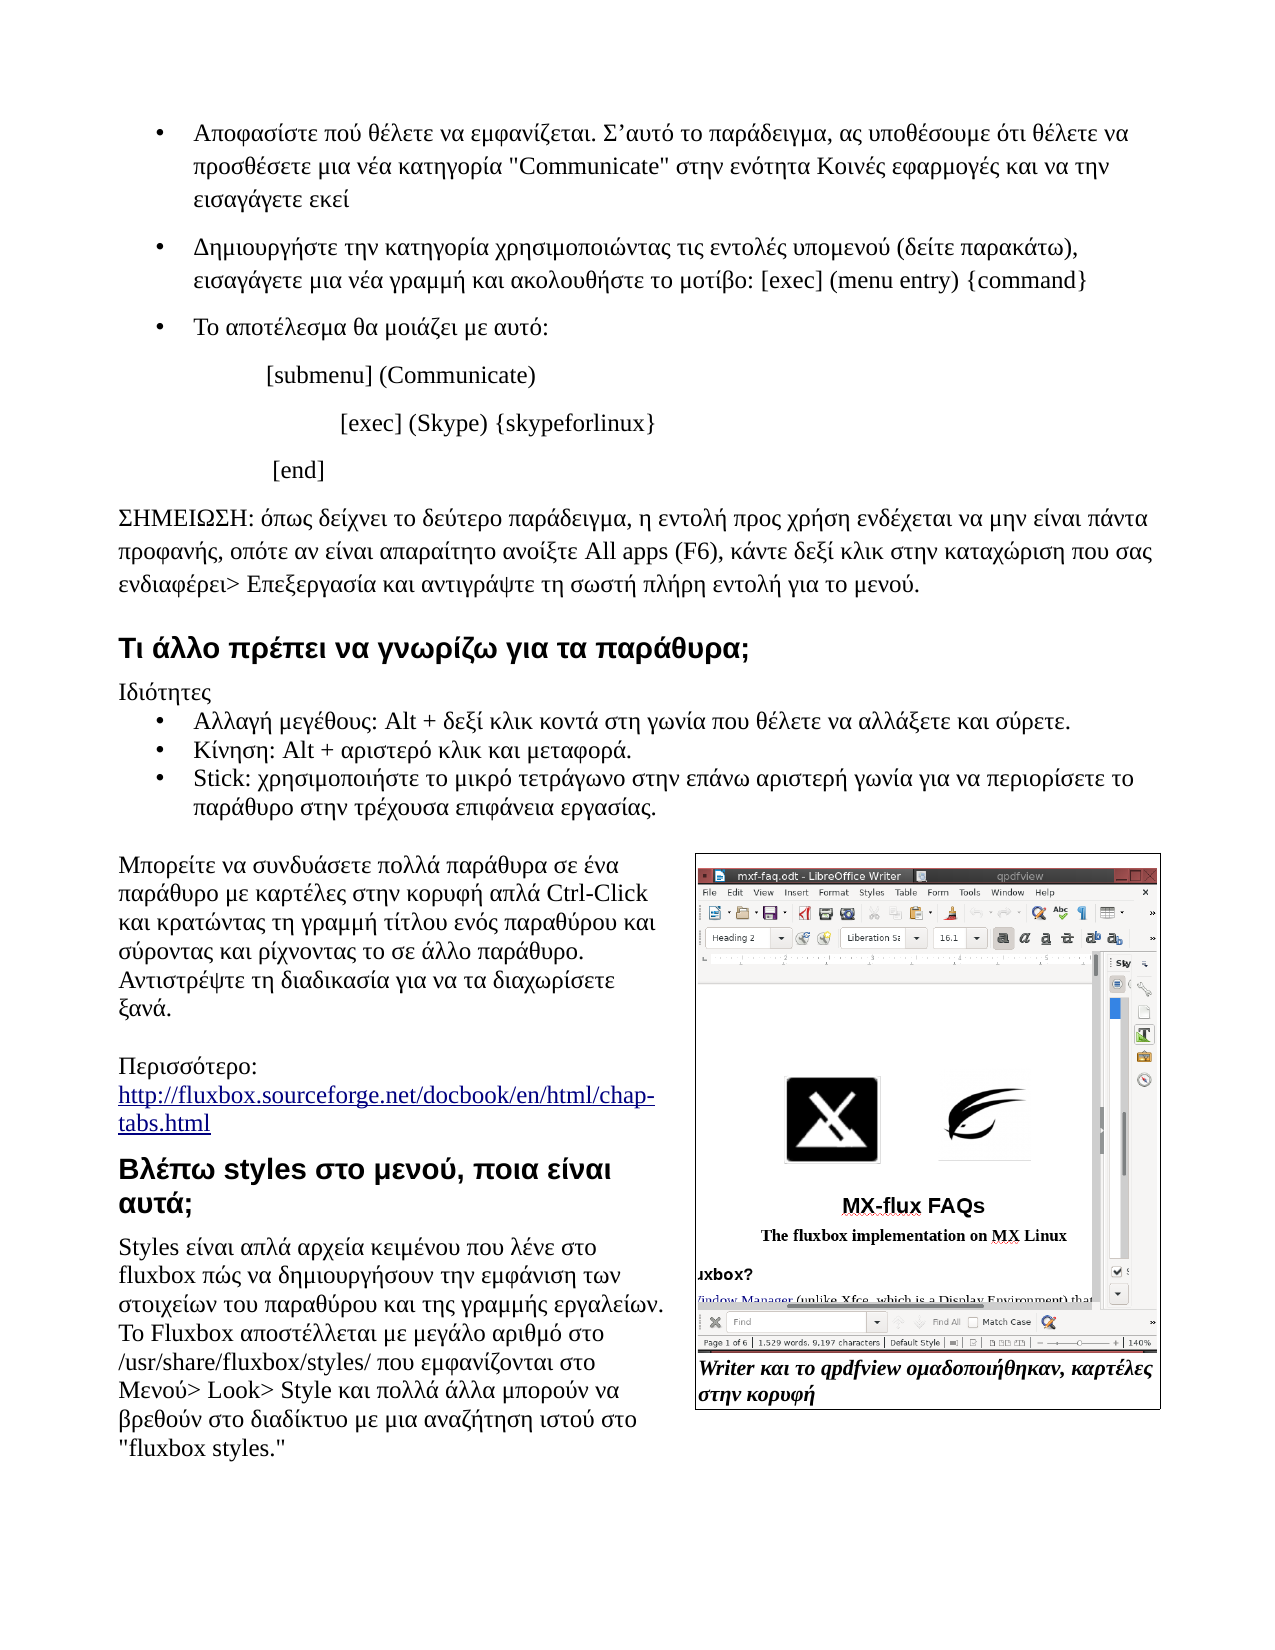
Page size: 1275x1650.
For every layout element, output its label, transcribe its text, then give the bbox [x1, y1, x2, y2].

text [696, 854, 1160, 1409]
text ΣΗΜΕΙΩΣΗ: όπως δείχνει το δεύτερο παράδειγμα, η εντολή προς χρήση ενδέχεται να μην είναι πάντα προφανής, οπότε αν είναι απαραίτητο ανοίξτε All apps (F6), κάντε δεξί κλικ στην καταχώριση που σας ενδιαφέρει> Επεξεργασία και αντιγράψτε τη σωστή πλήρη εντολή για το μενού. [118, 503, 1157, 598]
text Περισσότερο: http://fluxbox.sourceforge.net/docbook/en/html/chap-tabs.html [118, 1051, 695, 1137]
text [exec] (Skype) {skypeforlinux} [118, 408, 1157, 436]
text [end] [118, 455, 1157, 484]
text [submenu] (Communicate) [118, 360, 1157, 389]
text Styles είναι απλά αρχεία κειμένου που λένε στο fluxbox πώς να δημιουργήσουν την εμφάνιση των στοιχείων του παραθύρου και της γραμμής εργαλείων. Το Fluxbox αποστέλλεται με μεγάλο αριθμό στο /usr/share/fluxbox/styles/ που εμφανίζονται στο Μενού> Look> Style και πολλά άλλα μπορούν να βρεθούν στο διαδίκτυο με μια αναζήτηση ιστού στο "fluxbox styles." [118, 1232, 1157, 1462]
list Αλλαγή μεγέθους: Alt + δεξί κλικ κοντά στη γωνία που θέλετε να αλλάξετε και σύρετε. [156, 706, 1157, 735]
subtitle Τι άλλο πρέπει να γνωρίζω για τα παράθυρα; [118, 631, 1157, 665]
text Ιδιότητες [118, 677, 1157, 706]
list Το αποτέλεσμα θα μοιάζει με αυτό: [156, 312, 1157, 341]
text Μπορείτε να συνδυάσετε πολλά παράθυρα σε ένα παράθυρο με καρτέλες στην κορυφή απλά Ctrl-Click και κρατώντας τη γραμμή τίτλου ενός παραθύρου και σύροντας και ρίχνοντας το σε άλλο παράθυρο. Αντιστρέψτε τη διαδικασία για να τα διαχωρίσετε ξανά. [118, 850, 1157, 1022]
subtitle Βλέπω styles στο μενού, ποια είναι αυτά; [118, 1152, 695, 1219]
picture [697, 868, 1157, 1353]
list Stick: χρησιμοποιήστε το μικρό τετράγωνο στην επάνω αριστερή γωνία για να περιορίσετε το παράθυρο στην τρέχουσα επιφάνεια εργασίας. [156, 763, 1157, 821]
list Αποφασίστε πού θέλετε να εμφανίζεται. Σ’αυτό το παράδειγμα, ας υποθέσουμε ότι θέλετε να προσθέσετε μια νέα κατηγορία "Communicate" στην ενότητα Κοινές εφαρμογές και να την εισαγάγετε εκεί [156, 118, 1157, 213]
list Δημιουργήστε την κατηγορία χρησιμοποιώντας τις εντολές υπομενού (δείτε παρακάτω), εισαγάγετε μια νέα γραμμή και ακολουθήστε το μοτίβο: [exec] (menu entry) {command} [156, 232, 1157, 293]
list Κίνηση: Alt + αριστερό κλικ και μεταφορά. [156, 735, 1157, 763]
text LOLOLOWriter και το qpdfview ομαδοποιήθηκαν, καρτέλες στην κορυφή [698, 1353, 1157, 1406]
